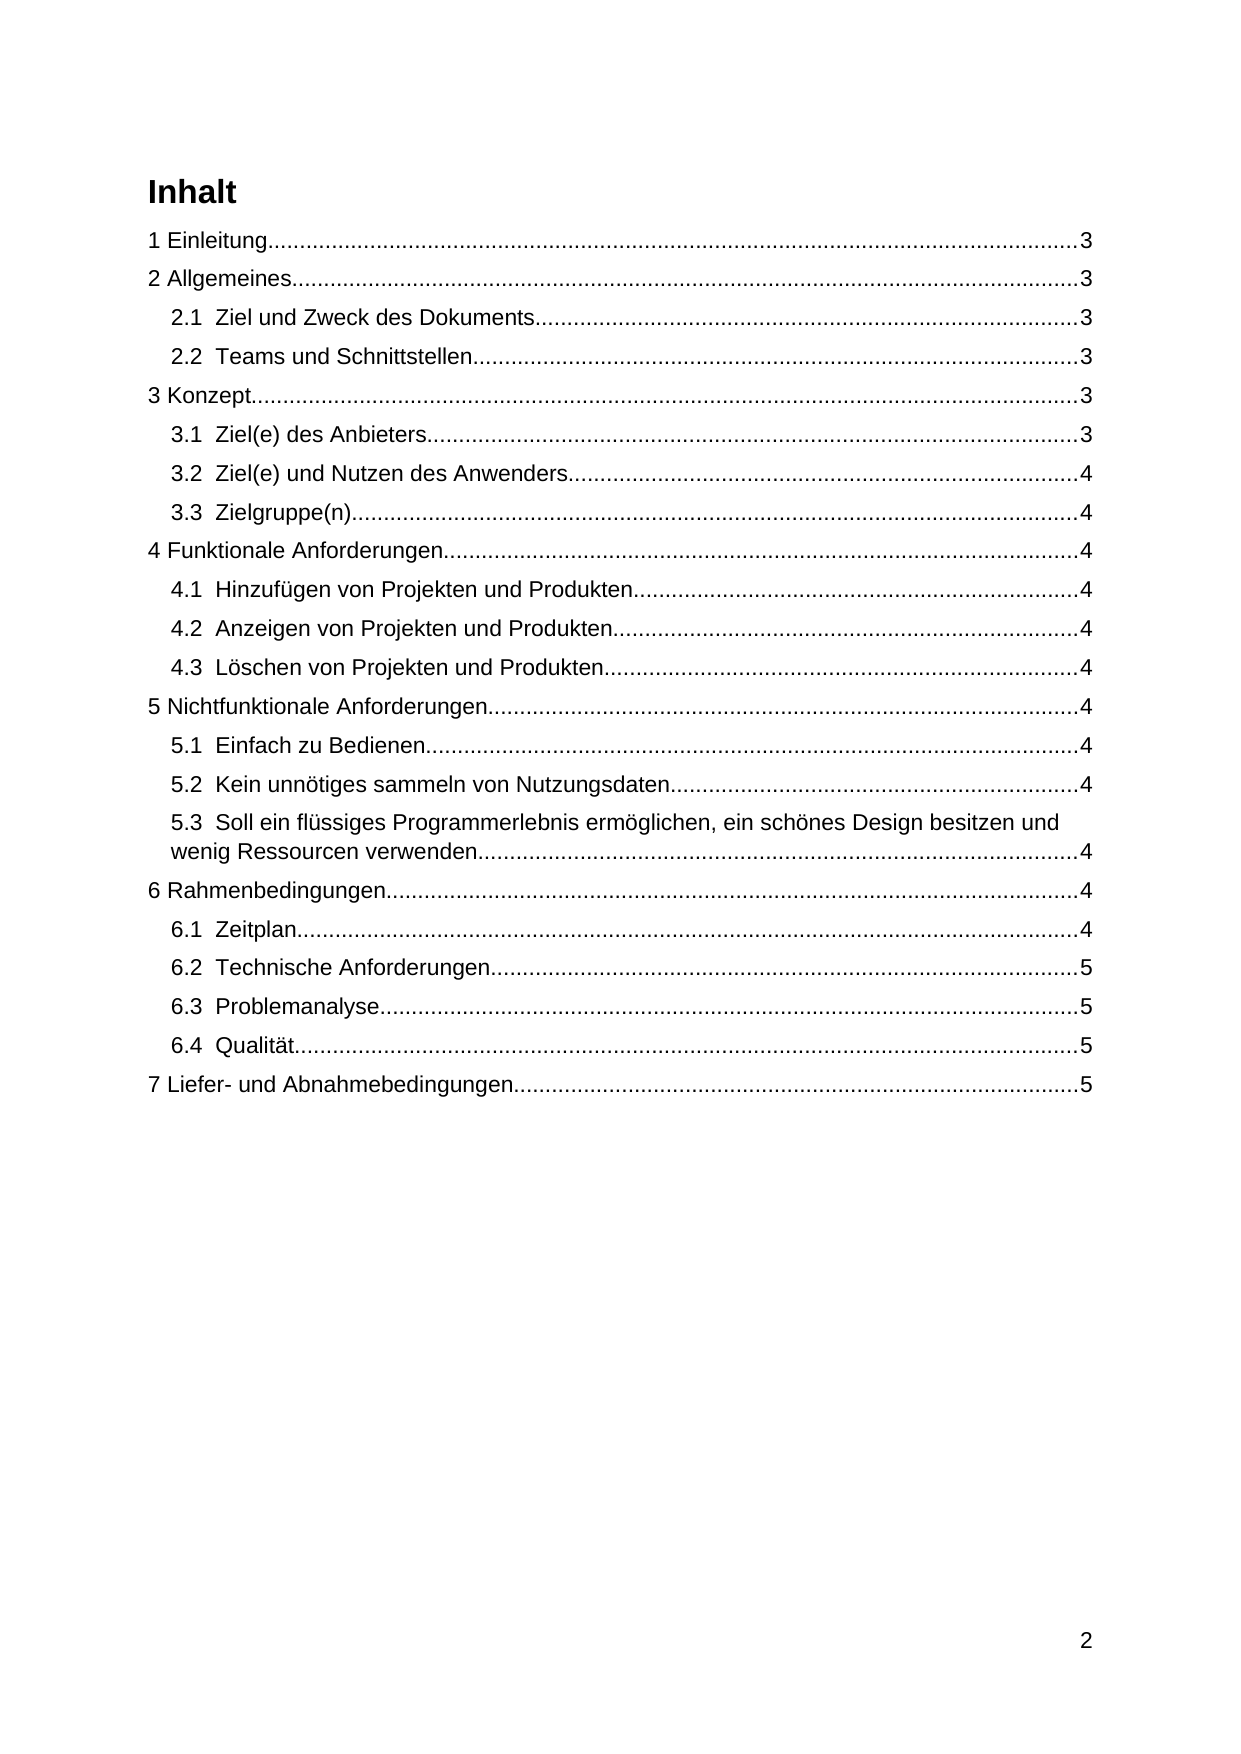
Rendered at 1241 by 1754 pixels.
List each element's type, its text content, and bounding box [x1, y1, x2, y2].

text 2.1 Ziel und Zweck des Dokuments 3 [171, 304, 1093, 331]
text 2 Allgemeines 3 [148, 265, 1093, 292]
text 6 Rahmenbedingungen 4 [148, 877, 1093, 903]
subtitle Inhalt [148, 173, 1093, 211]
text 3.2 Ziel(e) und Nutzen des Anwenders 4 [171, 460, 1093, 486]
text 4.1 Hinzufügen von Projekten und Produkten 4 [171, 576, 1093, 603]
text 5.2 Kein unnötiges sammeln von Nutzungsdaten 4 [171, 771, 1093, 797]
text 4 Funktionale Anforderungen 4 [148, 537, 1093, 564]
text 5 Nichtfunktionale Anforderungen 4 [148, 693, 1093, 719]
text 5.3 Soll ein flüssiges Programmerlebnis ermöglichen, ein schönes Design besitzen und wenig Ressourcen verwenden 4 [171, 809, 1093, 864]
text 3.3 Zielgruppe(n) 4 [171, 498, 1093, 525]
text 6.3 Problemanalyse 5 [171, 993, 1093, 1019]
text 4.3 Löschen von Projekten und Produkten 4 [171, 654, 1093, 680]
text 3 Konzept 3 [148, 382, 1093, 408]
text 5.1 Einfach zu Bedienen 4 [171, 732, 1093, 758]
text 2.2 Teams und Schnittstellen 3 [171, 343, 1093, 369]
text 6.4 Qualität 5 [171, 1032, 1093, 1058]
text 3.1 Ziel(e) des Anbieters 3 [171, 421, 1093, 447]
text 7 Liefer- und Abnahmebedingungen 5 [148, 1071, 1093, 1097]
text 6.1 Zeitplan 4 [171, 916, 1093, 942]
text 4.2 Anzeigen von Projekten und Produkten 4 [171, 615, 1093, 641]
text 1 Einleitung 3 [148, 227, 1093, 253]
text 6.2 Technische Anforderungen 5 [171, 954, 1093, 981]
